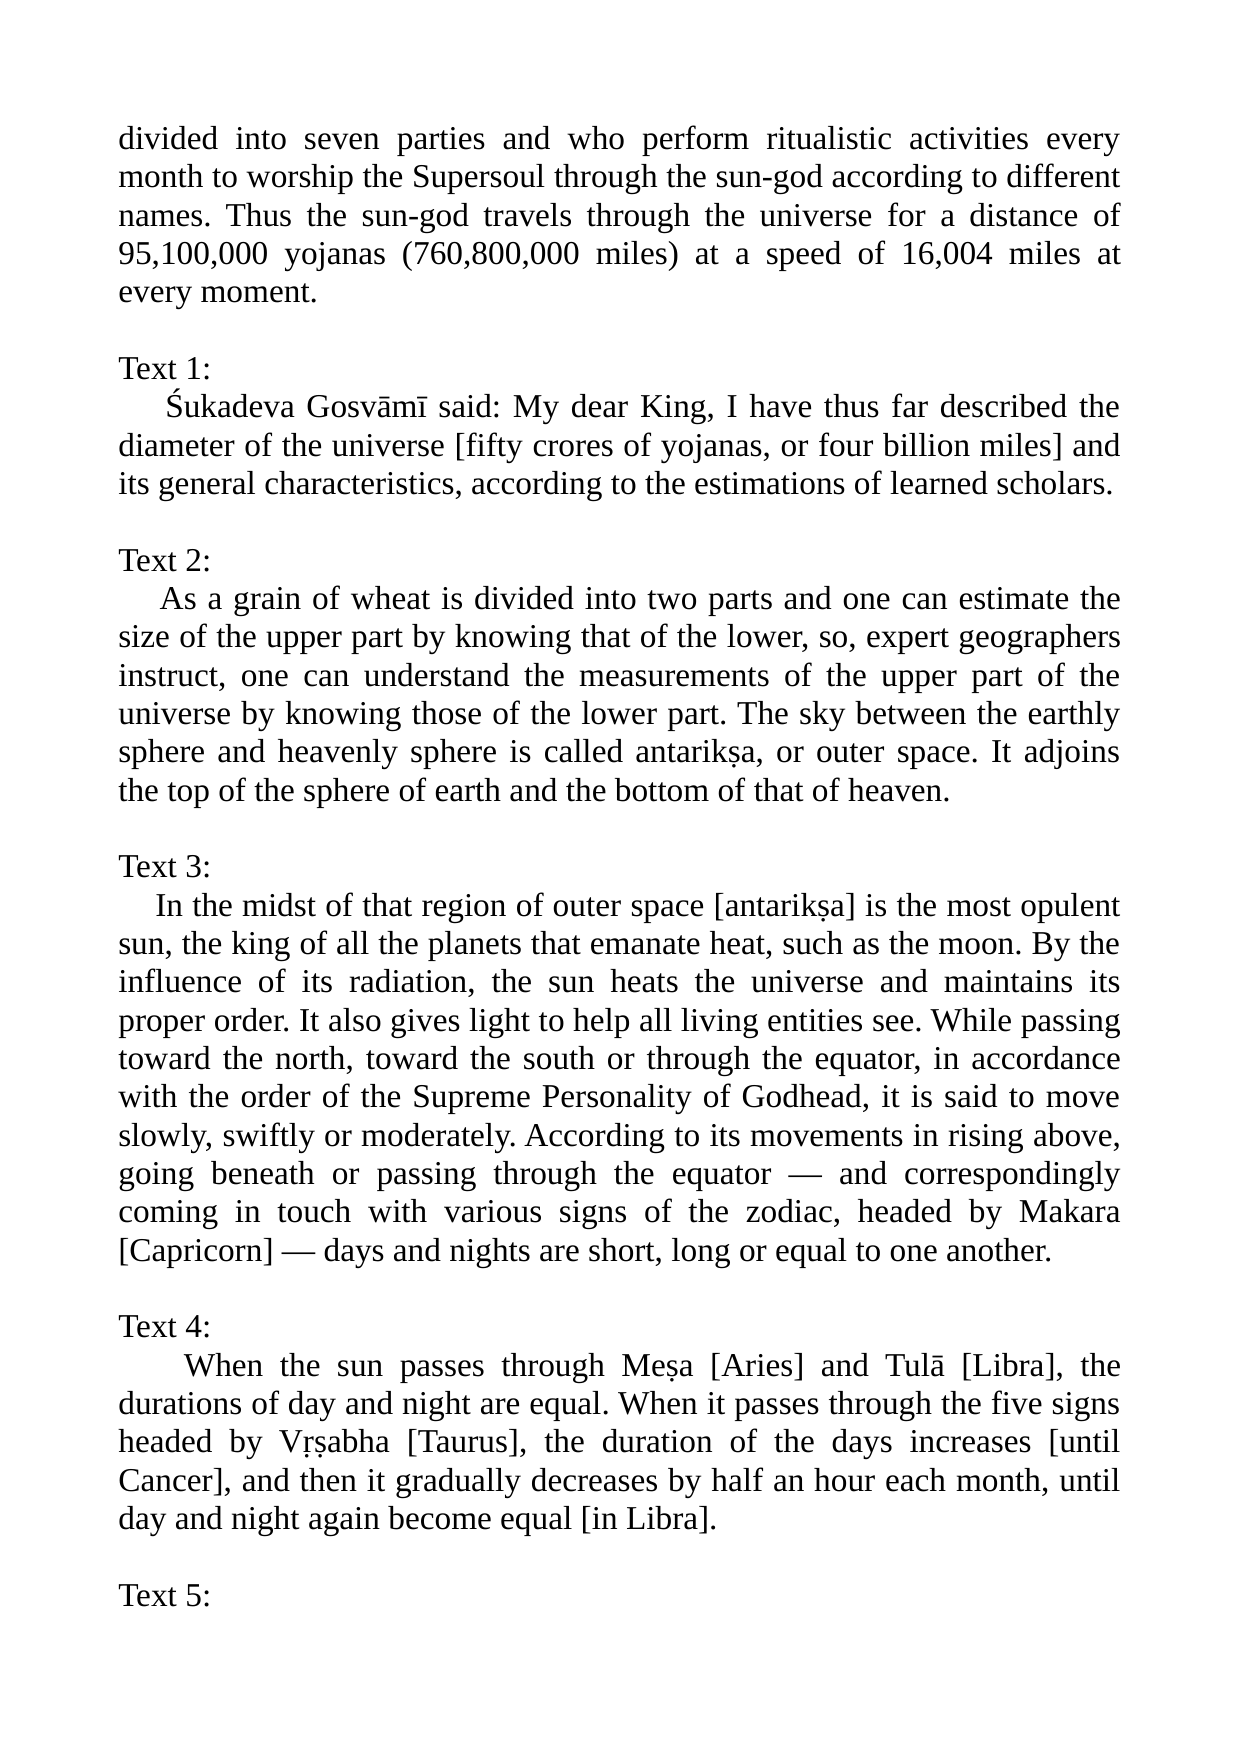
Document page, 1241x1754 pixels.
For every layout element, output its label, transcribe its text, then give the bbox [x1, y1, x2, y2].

text When the sun passes through Meṣa [Aries] and Tulā [Libra], the durations of day and night are equal. When it passes through the five signs headed by Vṛṣabha [Taurus], the duration of the days increases [until Cancer], and then it gradually decreases by half an hour each month, until day and night again become equal [in Libra]. [118, 1345, 1122, 1536]
text Text 4: [118, 1306, 1122, 1345]
text As a grain of wheat is divided into two parts and one can estimate the size of the upper part by knowing that of the lower, so, expert geographers instruct, one can understand the measurements of the upper part of the universe by knowing those of the lower part. The sky between the earthly sphere and heavenly sphere is called antarikṣa, or outer space. It adjoins the top of the sphere of earth and the bottom of that of heaven. [118, 578, 1122, 808]
text divided into seven parties and who perform ritualistic activities every month to worship the Supersoul through the sun-god according to different names. Thus the sun-god travels through the universe for a distance of 95,100,000 yojanas (760,800,000 miles) at a speed of 16,004 miles at every moment. [118, 118, 1122, 310]
text Text 1: [118, 348, 1122, 386]
text Text 5: [118, 1575, 1122, 1613]
text In the midst of that region of outer space [antarikṣa] is the most opulent sun, the king of all the planets that emanate heat, such as the moon. By the influence of its radiation, the sun heats the universe and maintains its proper order. It also gives light to help all living entities see. While passing toward the north, toward the south or through the equator, in accordance with the order of the Supreme Personality of Godhead, it is said to move slowly, swiftly or moderately. According to its movements in rising above, going beneath or passing through the equator — and correspondingly coming in touch with various signs of the zodiac, headed by Makara [Capricorn] — days and nights are short, long or equal to one another. [118, 885, 1122, 1268]
text Text 2: [118, 540, 1122, 578]
text Text 3: [118, 846, 1122, 885]
text Śukadeva Gosvāmī said: My dear King, I have thus far described the diameter of the universe [fifty crores of yojanas, or four billion miles] and its general characteristics, according to the estimations of learned scholars. [118, 386, 1122, 501]
